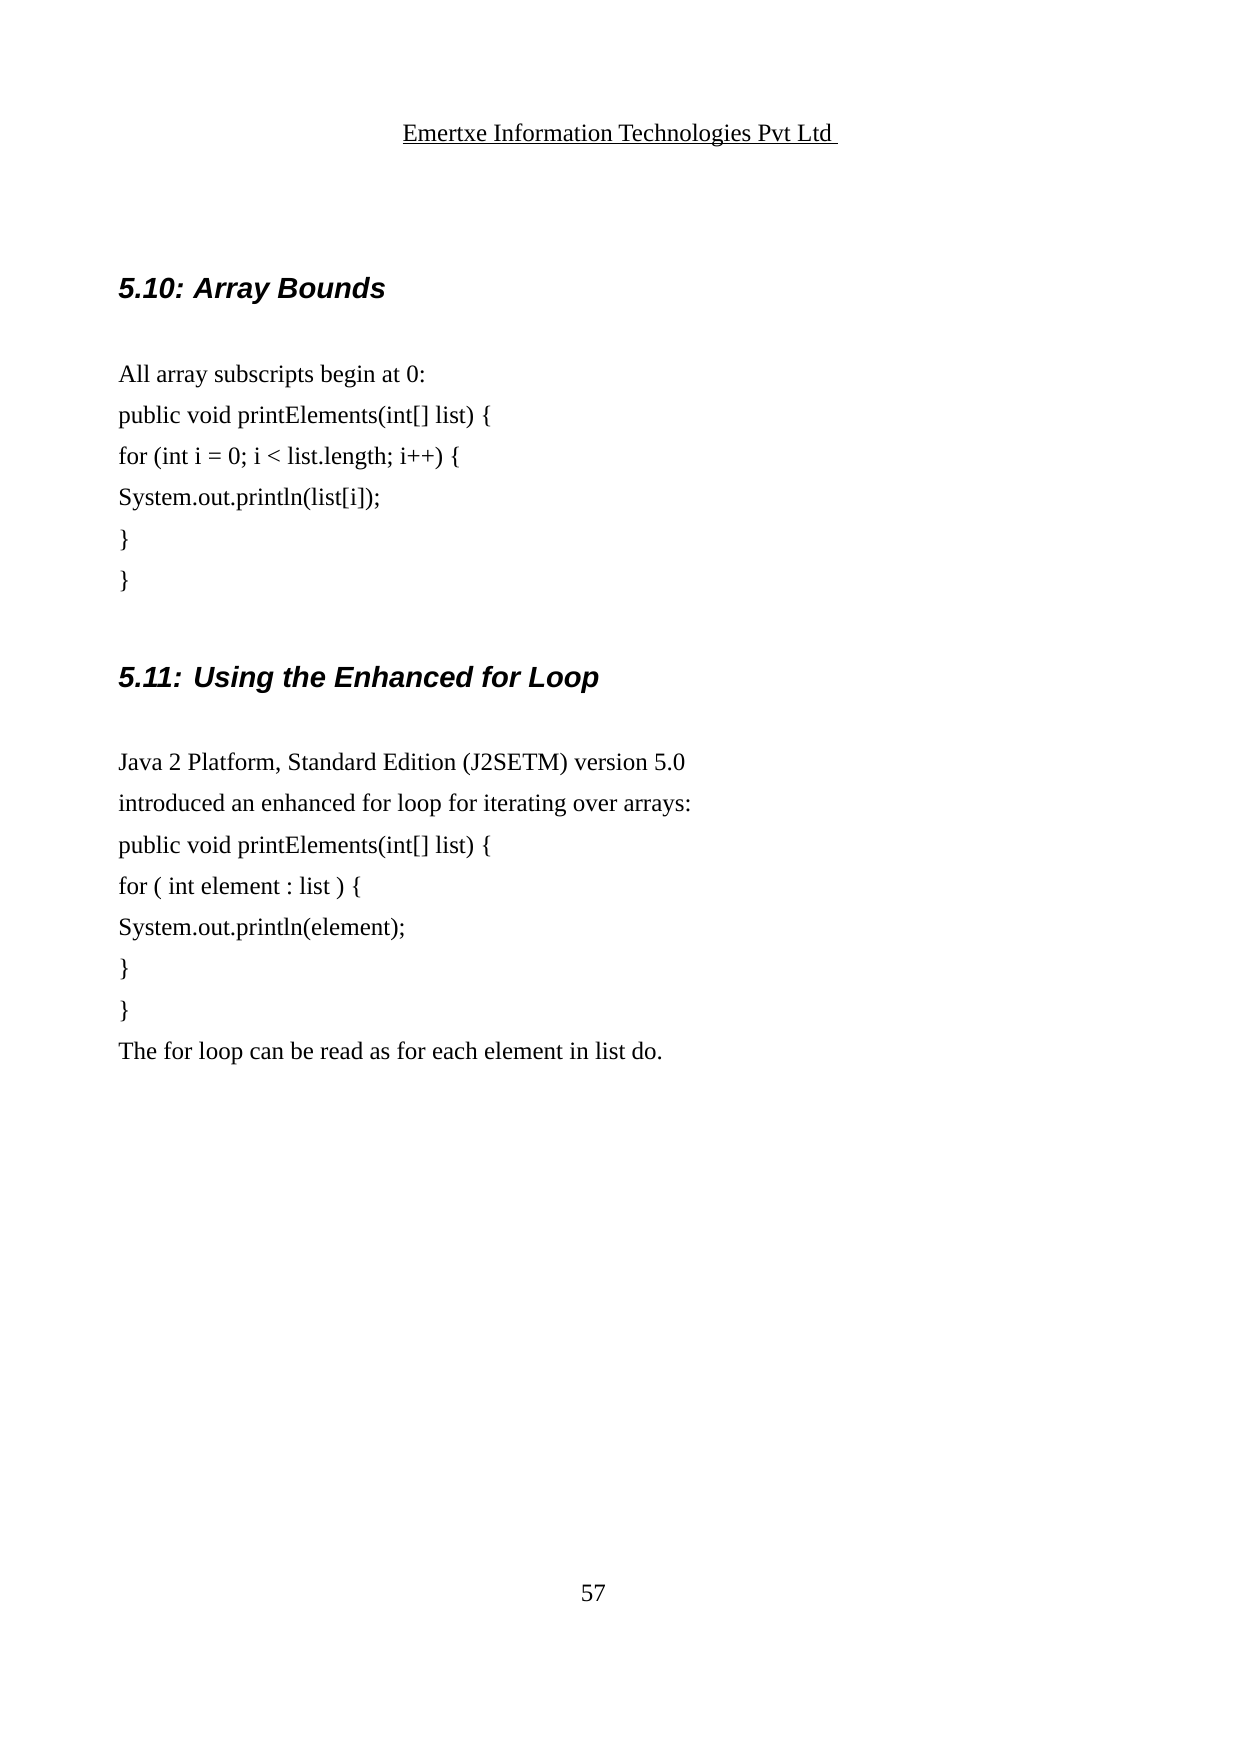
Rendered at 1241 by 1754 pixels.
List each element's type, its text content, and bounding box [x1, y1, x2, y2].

text } [118, 524, 1122, 552]
subtitle Array Bounds [118, 271, 1122, 305]
text All array subscripts begin at 0: [118, 359, 1122, 387]
text System.out.println(list[i]); [118, 482, 1122, 511]
text Java 2 Platform, Standard Edition (J2SETM) version 5.0 [118, 747, 1122, 776]
text introduced an enhanced for loop for iterating over arrays: [118, 788, 1122, 817]
text for (int i = 0; i < list.length; i++) { [118, 441, 1122, 470]
text } [118, 565, 1122, 594]
text The for loop can be read as for each element in list do. [118, 1036, 1122, 1065]
text } [118, 953, 1122, 982]
text for ( int element : list ) { [118, 871, 1122, 900]
subtitle Using the Enhanced for Loop [118, 660, 1122, 693]
text public void printElements(int[] list) { [118, 400, 1122, 429]
text public void printElements(int[] list) { [118, 830, 1122, 858]
text System.out.println(element); [118, 912, 1122, 941]
text } [118, 995, 1122, 1023]
